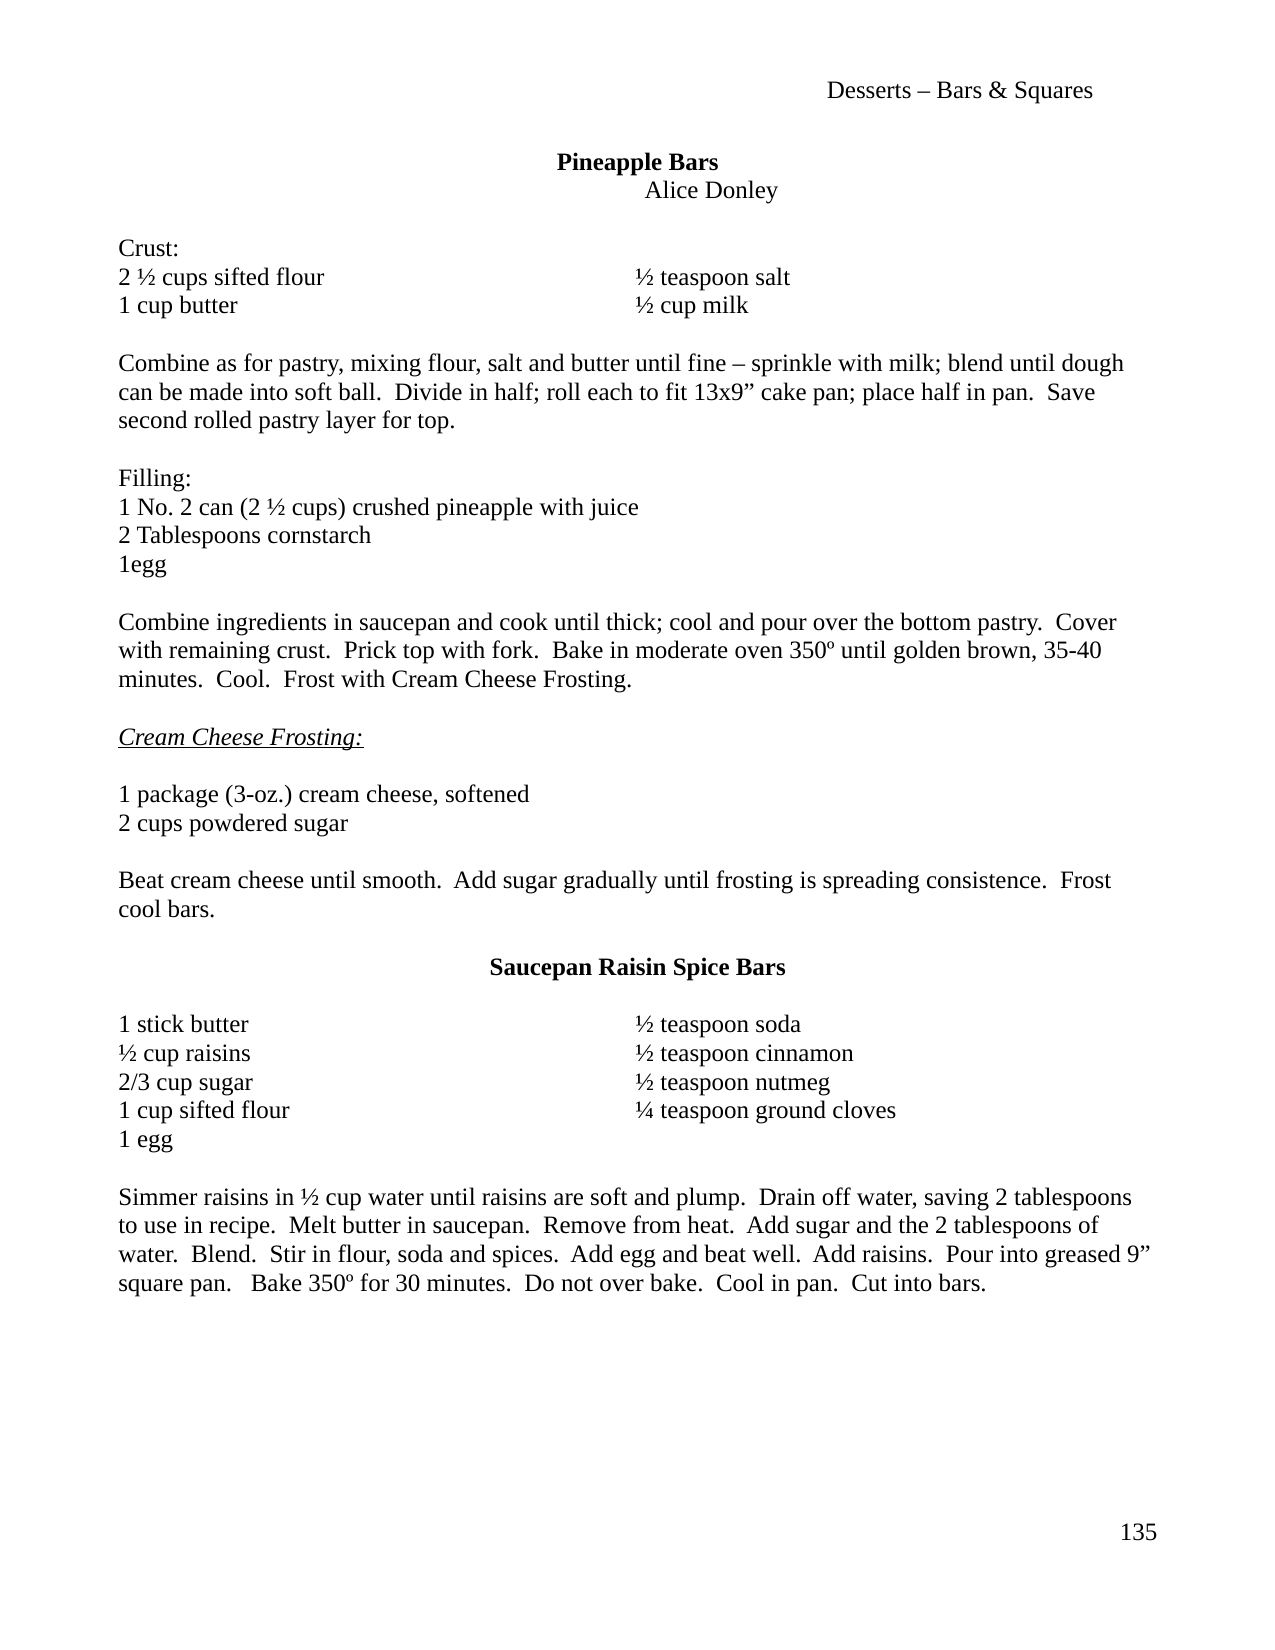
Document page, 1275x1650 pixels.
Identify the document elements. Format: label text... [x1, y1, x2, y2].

text Simmer raisins in ½ cup water until raisins are soft and plump. Drain off water, saving 2 tablespoons to use in recipe. Melt butter in saucepan. Remove from heat. Add sugar and the 2 tablespoons of water. Blend. Stir in flour, soda and spices. Add egg and beat well. Add raisins. Pour into greased 9” square pan. Bake 350º for 30 minutes. Do not over bake. Cool in pan. Cut into bars. [118, 1182, 1157, 1297]
text 1 cup butter ½ cup milk [118, 291, 1157, 319]
text 1 stick butter ½ teaspoon soda [118, 1009, 1157, 1038]
text Saucepan Raisin Spice Bars [118, 952, 1157, 981]
text Beat cream cheese until smooth. Add sugar gradually until frosting is spreading consistence. Frost cool bars. [118, 866, 1157, 923]
text 2 Tablespoons cornstarch [118, 521, 1157, 549]
text 1 No. 2 can (2 ½ cups) crushed pineapple with juice [118, 492, 1157, 521]
text Alice Donley [118, 176, 1157, 204]
text 2 ½ cups sifted flour ½ teaspoon salt [118, 262, 1157, 291]
text 2 cups powdered sugar [118, 808, 1157, 837]
text 1 package (3-oz.) cream cheese, softened [118, 779, 1157, 808]
text Pineapple Bars [118, 147, 1157, 176]
text ½ cup raisins ½ teaspoon cinnamon [118, 1038, 1157, 1067]
text Filling: [118, 463, 1157, 492]
text 2/3 cup sugar ½ teaspoon nutmeg [118, 1067, 1157, 1096]
text Combine as for pastry, mixing flour, salt and butter until fine – sprinkle with milk; blend until dough can be made into soft ball. Divide in half; roll each to fit 13x9” cake pan; place half in pan. Save second rolled pastry layer for top. [118, 348, 1157, 434]
text Cream Cheese Frosting: [118, 722, 1157, 751]
text Combine ingredients in saucepan and cook until thick; cool and pour over the bottom pastry. Cover with remaining crust. Prick top with fork. Bake in moderate oven 350º until golden brown, 35-40 minutes. Cool. Frost with Cream Cheese Frosting. [118, 607, 1157, 693]
text 1egg [118, 549, 1157, 578]
text Crust: [118, 233, 1157, 262]
text 1 egg [118, 1124, 1157, 1153]
text 1 cup sifted flour ¼ teaspoon ground cloves [118, 1096, 1157, 1124]
